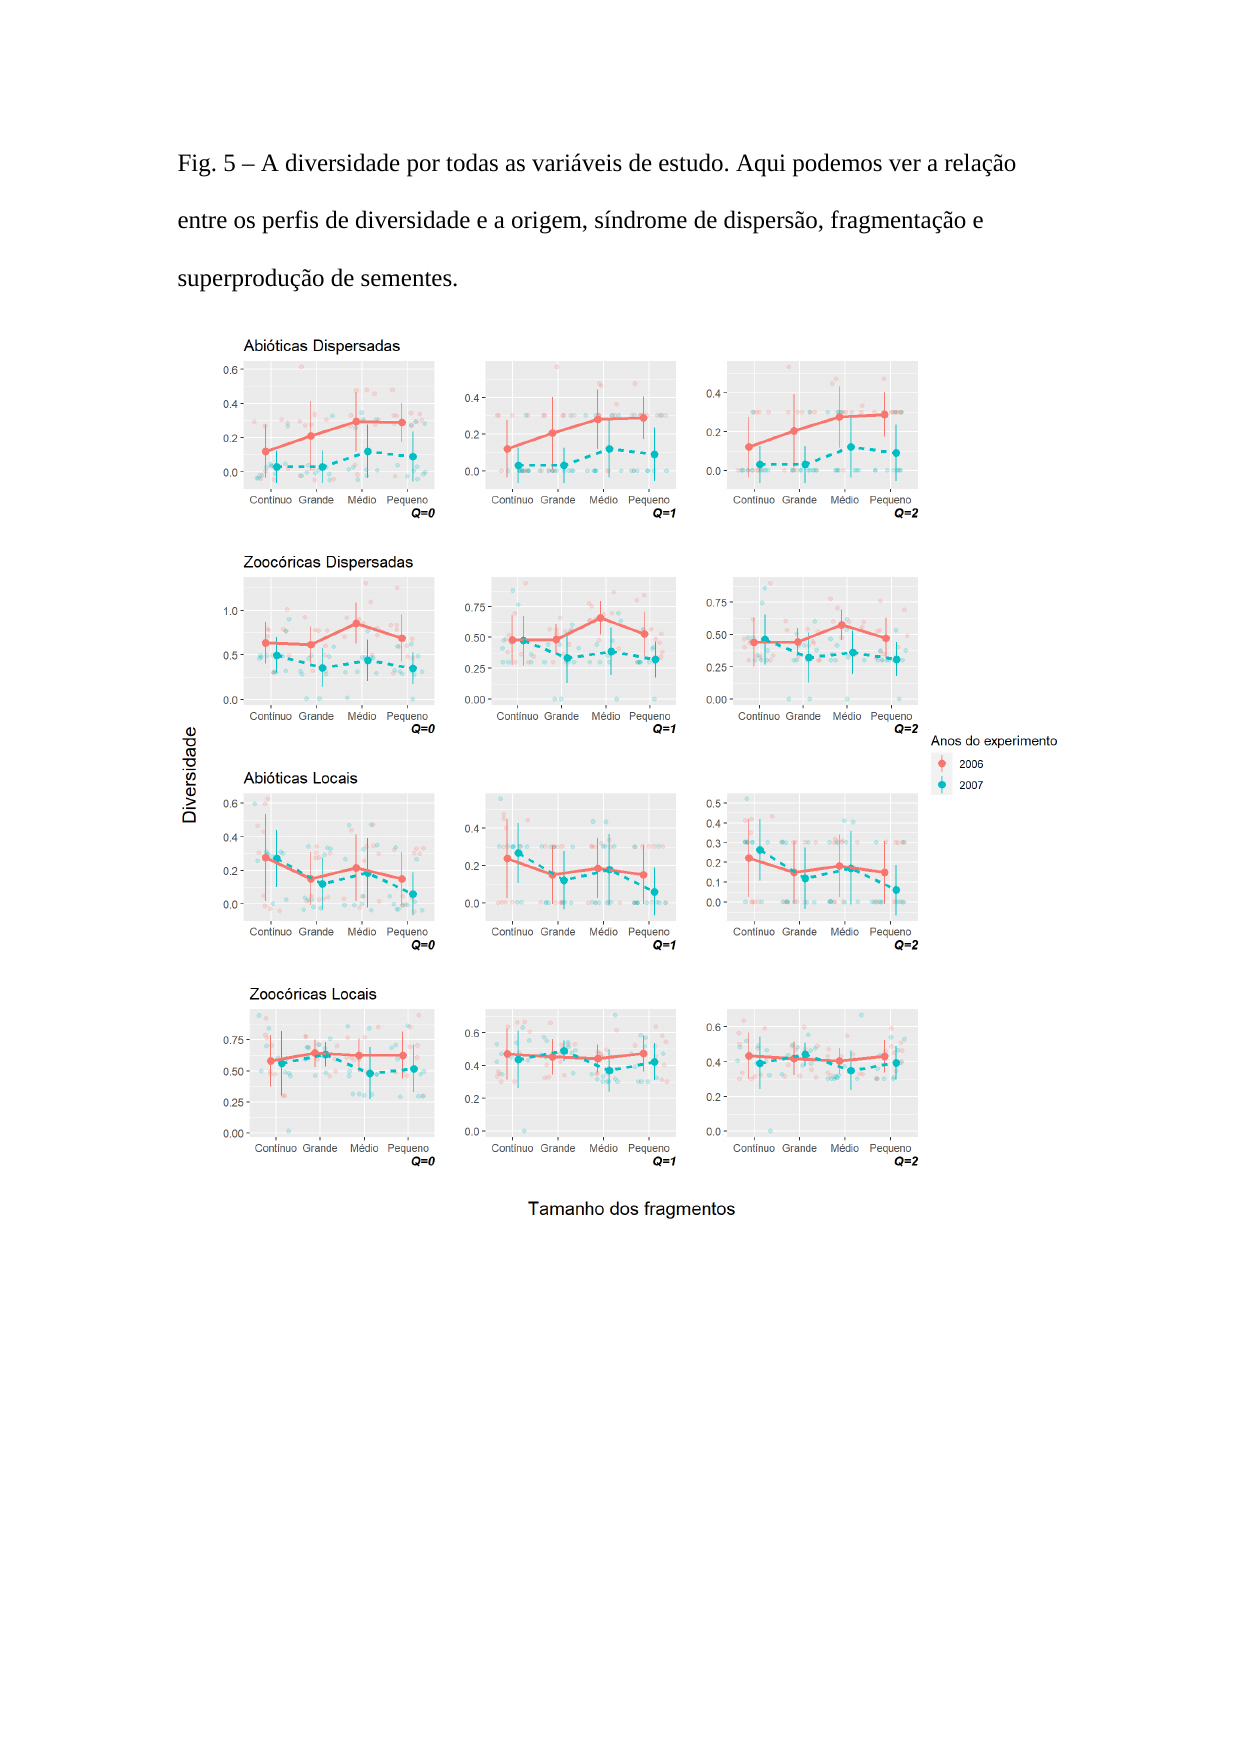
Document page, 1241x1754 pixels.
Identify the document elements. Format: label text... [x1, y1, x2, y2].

picture [177, 332, 1063, 1219]
text Fig. 5 – A diversidade por todas as variáveis de estudo. Aqui podemos ver a relação entre os perfis de diversidade e a origem, síndrome de dispersão, fragmentação e superprodução de sementes. [177, 148, 1063, 291]
